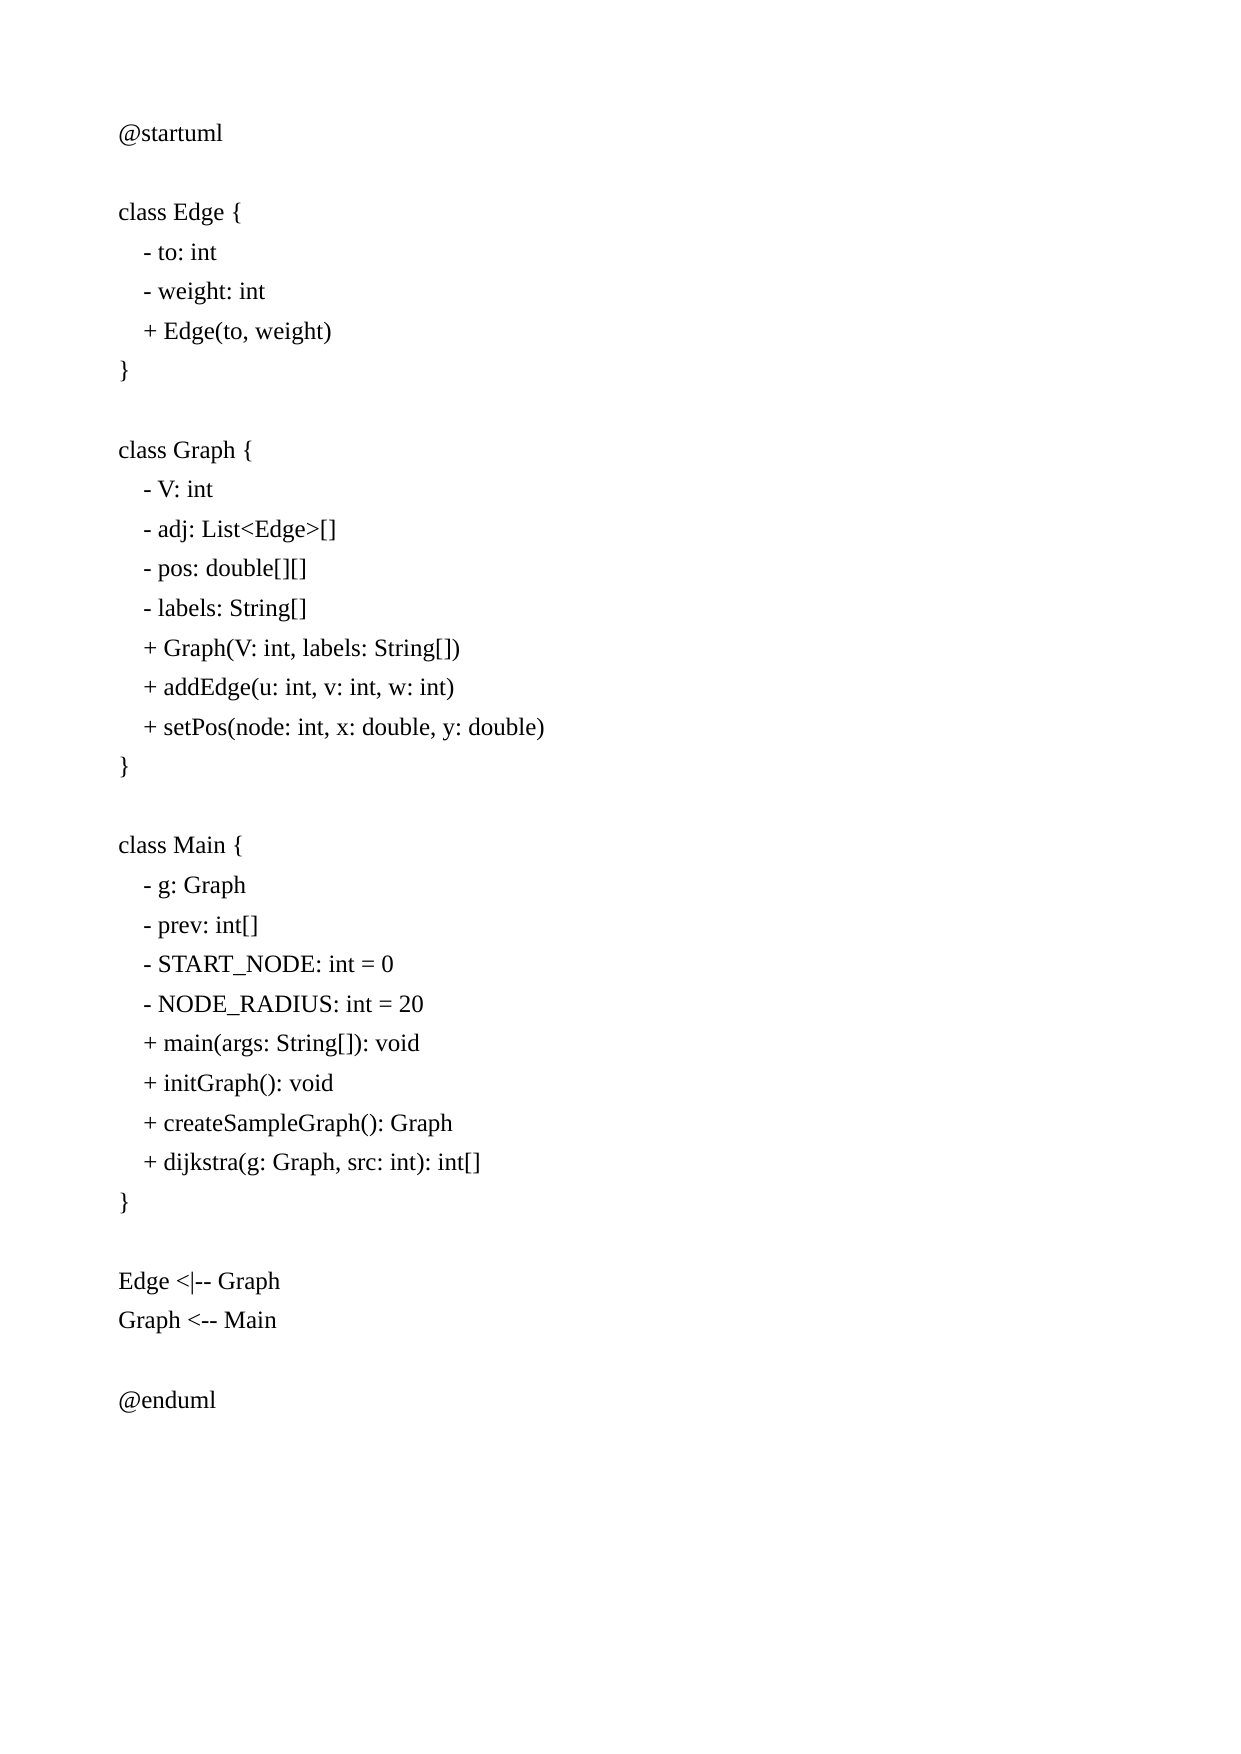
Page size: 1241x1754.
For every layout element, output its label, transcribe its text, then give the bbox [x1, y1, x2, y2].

text + Edge(to, weight) [118, 316, 1122, 345]
text - labels: String[] [118, 593, 1122, 622]
text @enduml [118, 1385, 1122, 1413]
text Edge <|-- Graph [118, 1266, 1122, 1295]
text + initGraph(): void [118, 1068, 1122, 1097]
text - g: Graph [118, 870, 1122, 899]
text - prev: int[] [118, 910, 1122, 938]
text - NODE_RADIUS: int = 20 [118, 989, 1122, 1018]
text } [118, 356, 1122, 384]
text + addEdge(u: int, v: int, w: int) [118, 672, 1122, 701]
text - adj: List<Edge>[] [118, 514, 1122, 543]
text class Main { [118, 831, 1122, 859]
text - START_NODE: int = 0 [118, 949, 1122, 978]
text - pos: double[][] [118, 553, 1122, 582]
text + dijkstra(g: Graph, src: int): int[] [118, 1147, 1122, 1176]
text - to: int [118, 237, 1122, 266]
text class Edge { [118, 197, 1122, 226]
text + createSampleGraph(): Graph [118, 1108, 1122, 1136]
text class Graph { [118, 435, 1122, 463]
text - weight: int [118, 276, 1122, 305]
text + main(args: String[]): void [118, 1028, 1122, 1057]
text @startuml [118, 118, 1122, 147]
text + Graph(V: int, labels: String[]) [118, 633, 1122, 661]
text Graph <-- Main [118, 1306, 1122, 1334]
text } [118, 1187, 1122, 1216]
text } [118, 751, 1122, 780]
text - V: int [118, 474, 1122, 503]
text + setPos(node: int, x: double, y: double) [118, 712, 1122, 741]
